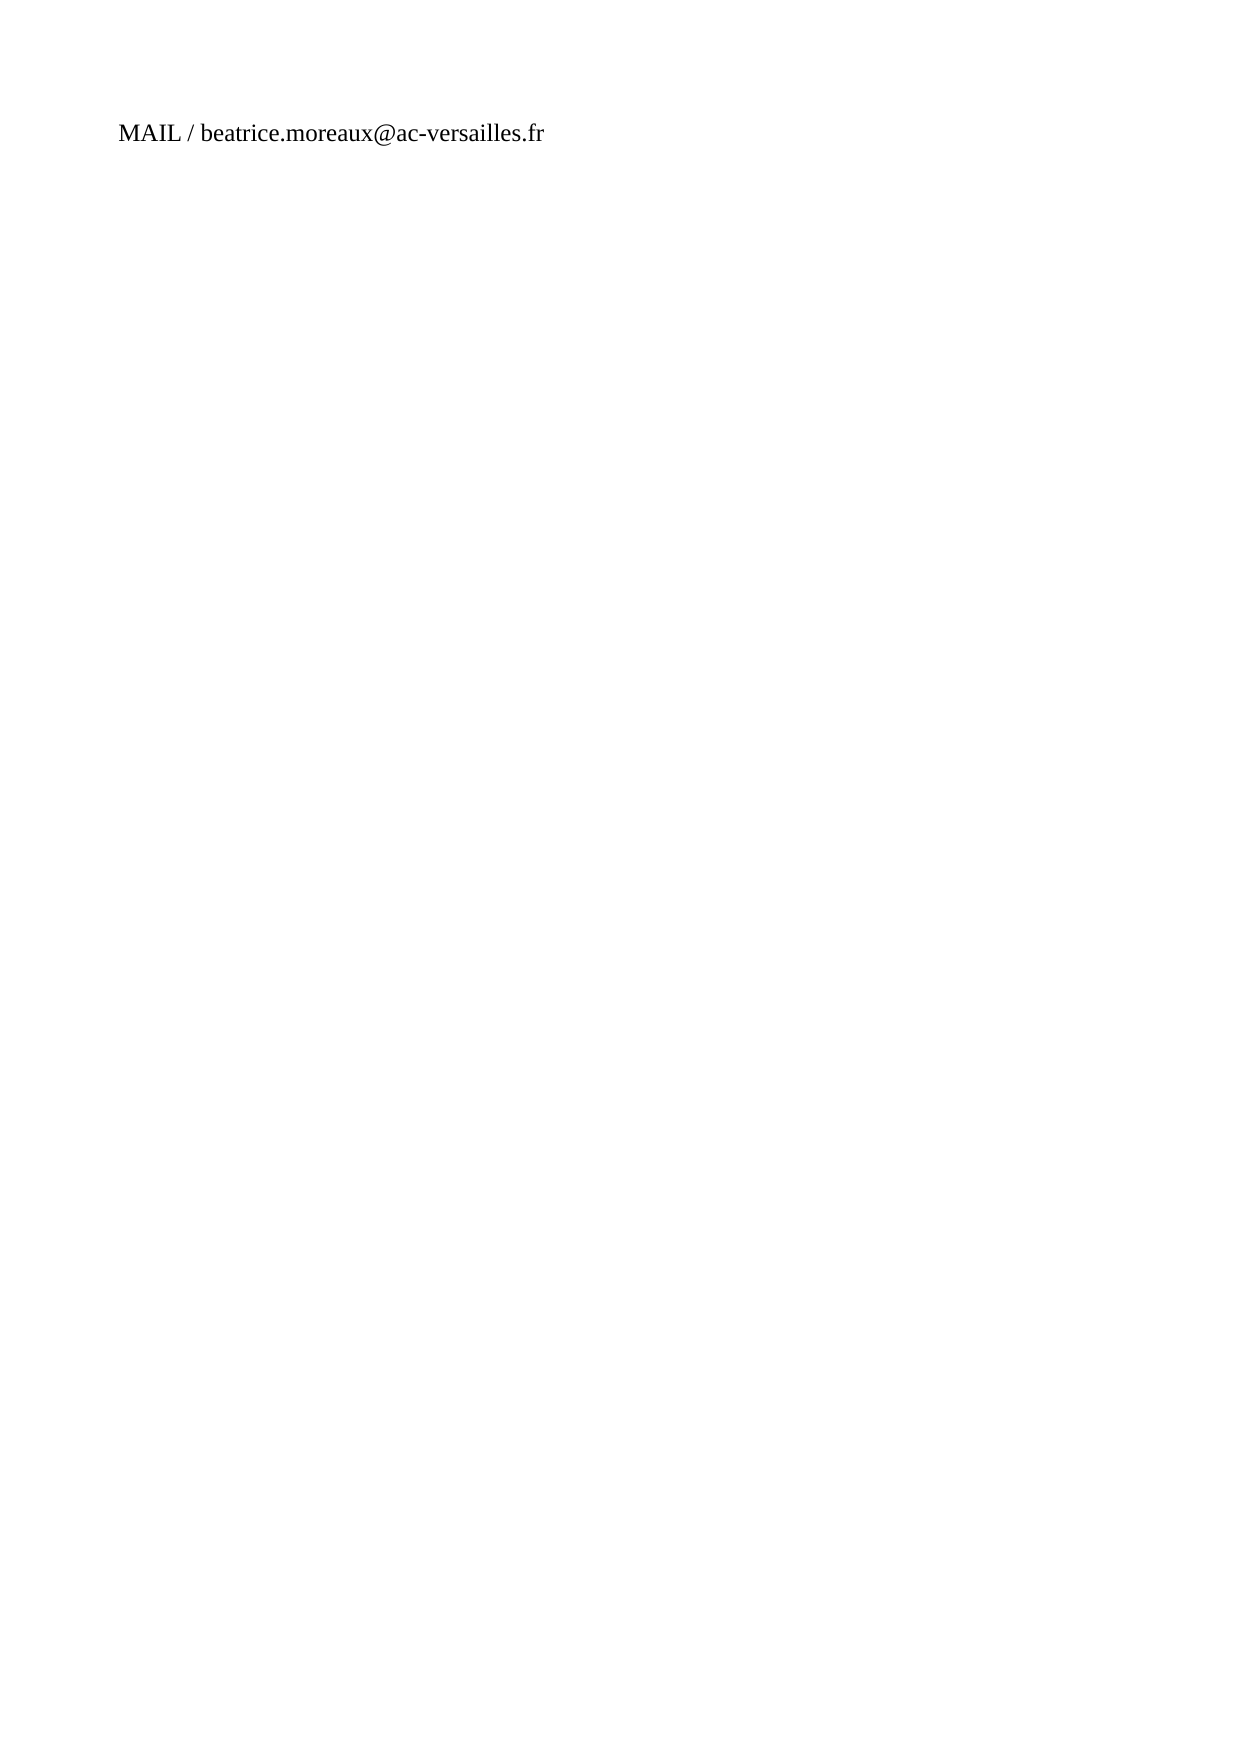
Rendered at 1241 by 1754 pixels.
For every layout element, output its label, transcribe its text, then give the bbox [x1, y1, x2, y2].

text MAIL / beatrice.moreaux@ac-versailles.fr [118, 118, 1122, 147]
